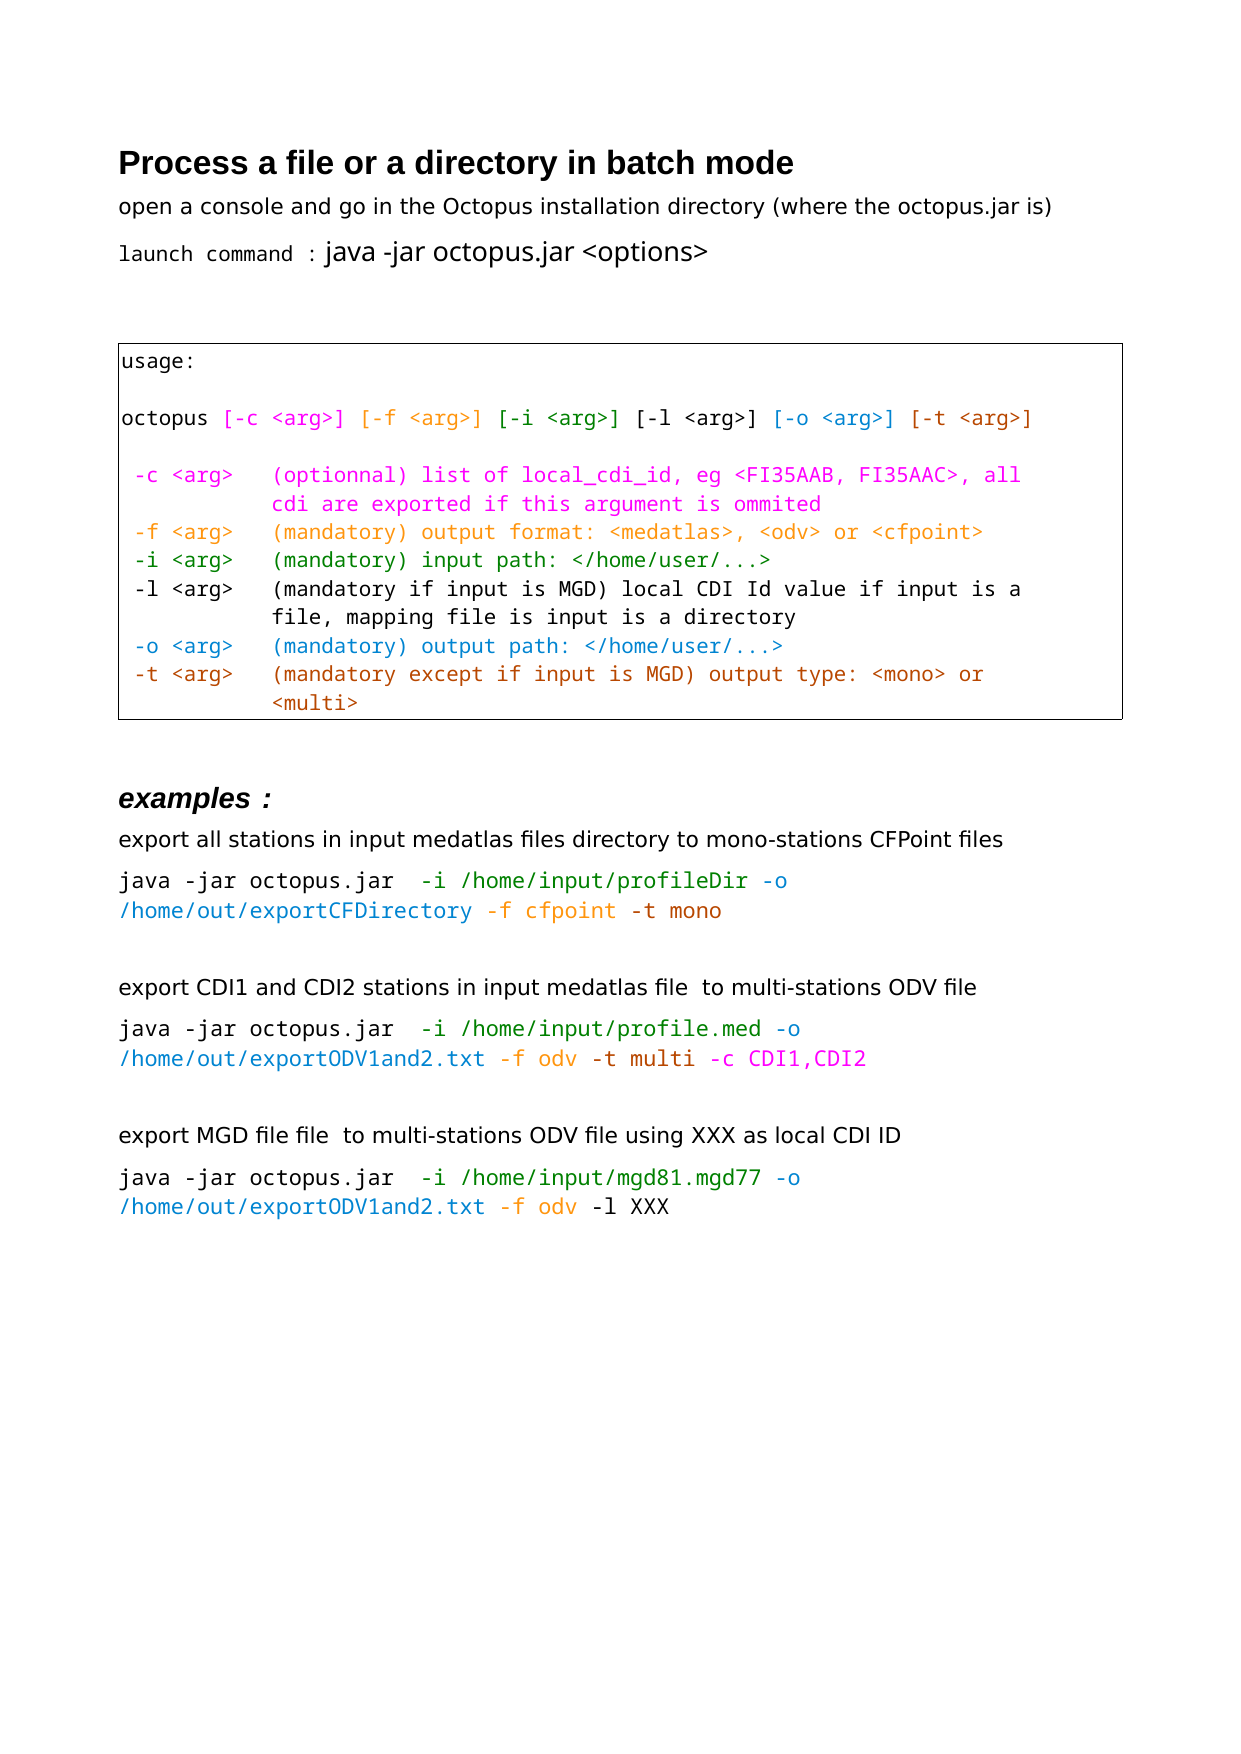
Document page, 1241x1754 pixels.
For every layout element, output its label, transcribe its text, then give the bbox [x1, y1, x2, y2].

text java -jar octopus.jar -i /home/input/profileDir -o /home/out/exportCFDirectory -f cfpoint -t mono [118, 865, 1122, 925]
text export CDI1 and CDI2 stations in input medatlas file to multi-stations ODV file [118, 975, 1122, 1001]
subtitle Process a file or a directory in batch mode [118, 143, 1122, 182]
text cdi are exported if this argument is ommited [119, 486, 1122, 514]
text open a console and go in the Octopus installation directory (where the octopus.jar is) [118, 194, 1122, 220]
text java -jar octopus.jar -i /home/input/profile.med -o /home/out/exportODV1and2.txt -f odv -t multi -c CDI1,CDI2 [118, 1013, 1122, 1073]
text export MGD file file to multi-stations ODV file using XXX as local CDI ID [118, 1123, 1122, 1149]
subtitle examples : [118, 781, 1122, 815]
text octopus [-c <arg>] [-f <arg>] [-i <arg>] [-l <arg>] [-o <arg>] [-t <arg>] [119, 400, 1122, 432]
text -c <arg> (optionnal) list of local_cdi_id, eg <FI35AAB, FI35AAC>, all [119, 457, 1122, 486]
text -l <arg> (mandatory if input is MGD) local CDI Id value if input is a [119, 571, 1122, 599]
text -o <arg> (mandatory) output path: </home/user/...> [119, 628, 1122, 656]
text usage: [119, 344, 1122, 374]
text launch command : java -jar octopus.jar <options> [118, 232, 1122, 269]
text file, mapping file is input is a directory [119, 599, 1122, 628]
text java -jar octopus.jar -i /home/input/mgd81.mgd77 -o /home/out/exportODV1and2.txt -f odv -l XXX [118, 1161, 1122, 1221]
text export all stations in input medatlas files directory to mono-stations CFPoint files [118, 827, 1122, 853]
text -f <arg> (mandatory) output format: <medatlas>, <odv> or <cfpoint> [119, 514, 1122, 543]
text <multi> [119, 685, 1122, 719]
text -i <arg> (mandatory) input path: </home/user/...> [119, 543, 1122, 571]
text -t <arg> (mandatory except if input is MGD) output type: <mono> or [119, 656, 1122, 685]
